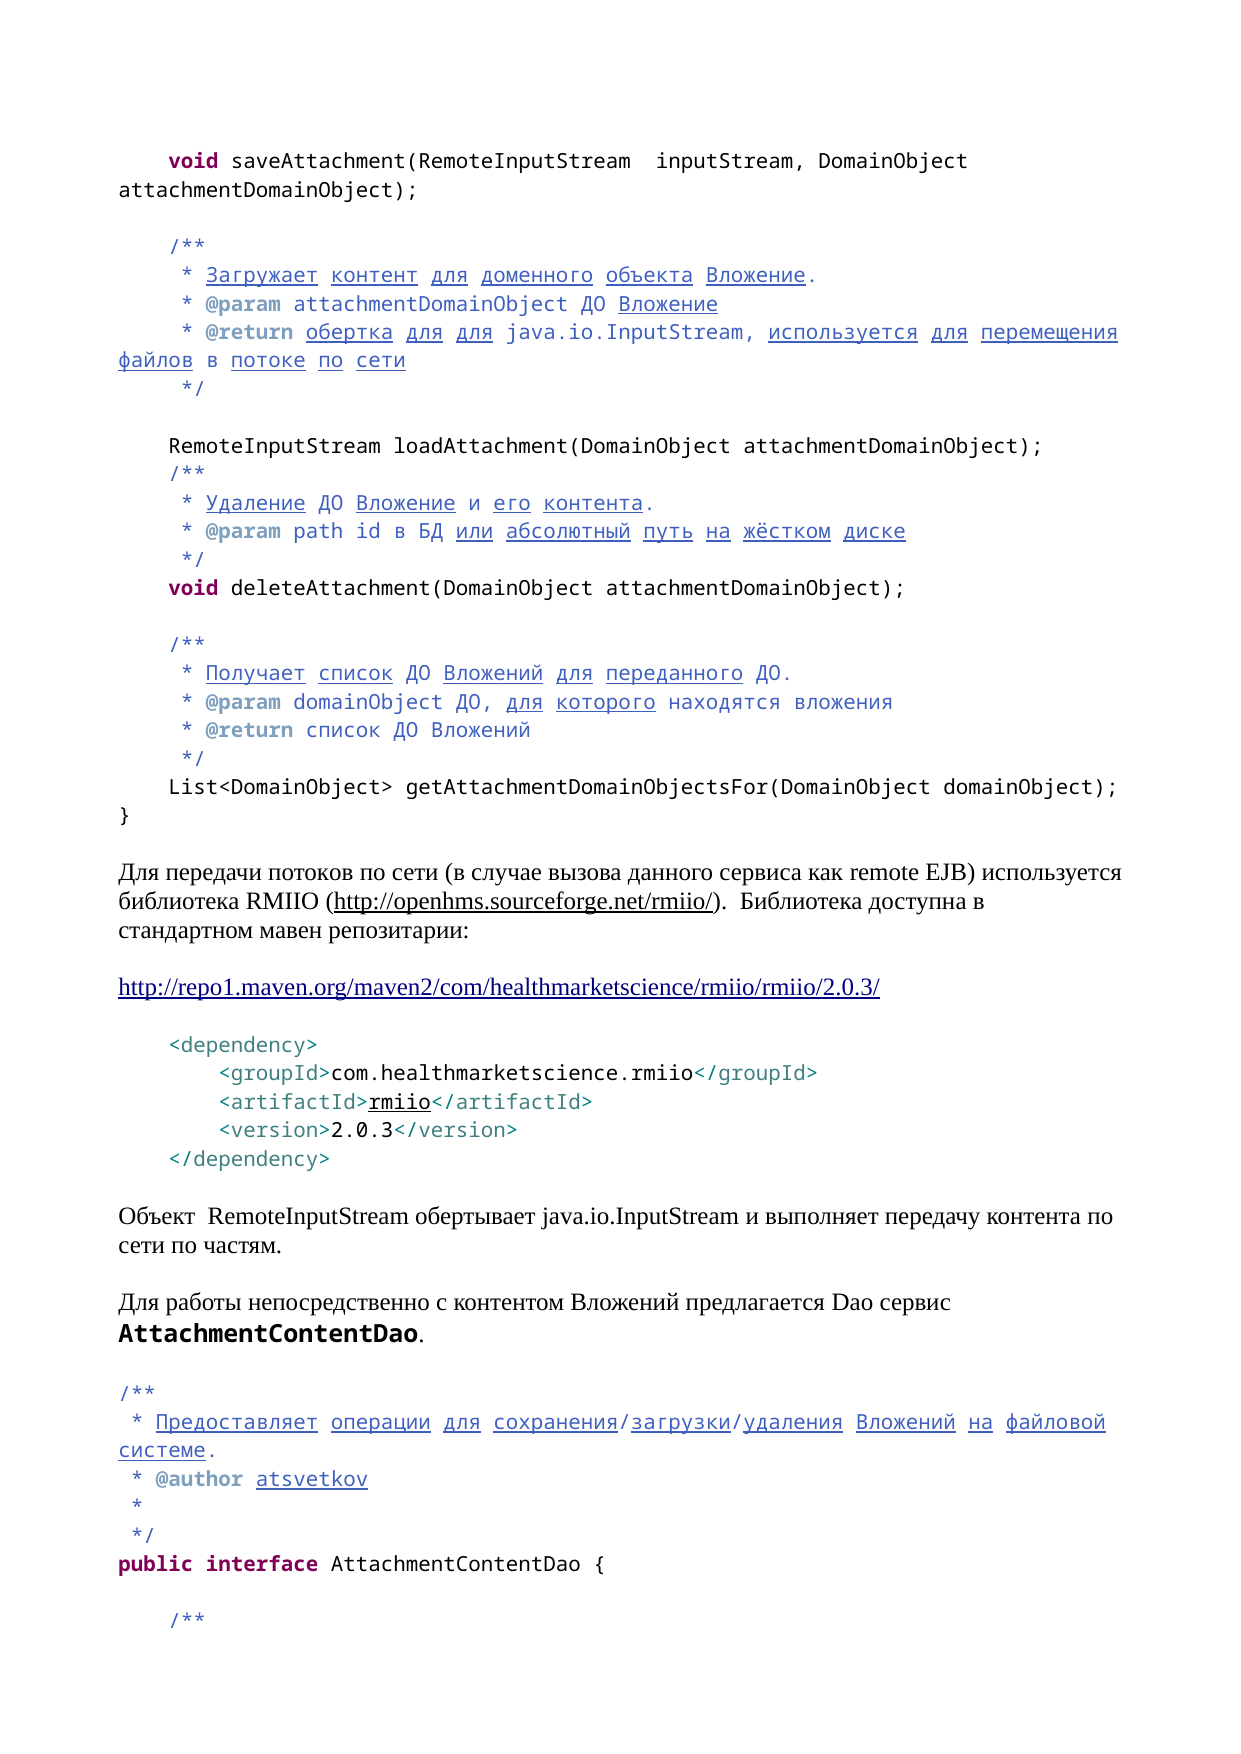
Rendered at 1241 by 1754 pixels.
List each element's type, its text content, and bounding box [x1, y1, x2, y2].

text */ [118, 744, 1122, 772]
text * @return обертка для для java.io.InputStream, используется для перемещения файлов в потоке по сети [118, 317, 1122, 374]
text } [118, 801, 1122, 829]
text void deleteAttachment(DomainObject attachmentDomainObject); [118, 573, 1122, 602]
text <artifactId>rmiio</artifactId> [118, 1087, 1122, 1115]
text /** [118, 232, 1122, 260]
text /** [118, 1379, 1122, 1407]
text * @author atsvetkov [118, 1464, 1122, 1492]
text List<DomainObject> getAttachmentDomainObjectsFor(DomainObject domainObject); [118, 772, 1122, 801]
text <groupId>com.healthmarketscience.rmiio</groupId> [118, 1058, 1122, 1087]
text */ [118, 1521, 1122, 1549]
text <version>2.0.3</version> [118, 1115, 1122, 1144]
text * Предоставляет операции для сохранения/загрузки/удаления Вложений на файловой системе. [118, 1407, 1122, 1464]
text RemoteInputStream loadAttachment(DomainObject attachmentDomainObject); [118, 431, 1122, 459]
text public interface AttachmentContentDao { [118, 1549, 1122, 1578]
text * Загружает контент для доменного объекта Вложение. [118, 260, 1122, 289]
text * @param domainObject ДО, для которого находятся вложения [118, 687, 1122, 715]
text void saveAttachment(RemoteInputStream inputStream, DomainObject attachmentDomainObject); [118, 147, 1122, 203]
text /** [118, 630, 1122, 658]
text /** [118, 459, 1122, 488]
text </dependency> [118, 1144, 1122, 1172]
text /** [118, 1606, 1122, 1635]
text Объект RemoteInputStream обертывает java.io.InputStream и выполняет передачу контента по сети по частям. [118, 1201, 1122, 1258]
text * Получает список ДО Вложений для переданного ДО. [118, 658, 1122, 687]
text */ [118, 545, 1122, 573]
text * @param path id в БД или абсолютный путь на жёстком диске [118, 516, 1122, 545]
text * [118, 1492, 1122, 1521]
text * @param attachmentDomainObject ДО Вложение [118, 289, 1122, 317]
text <dependency> [118, 1030, 1122, 1058]
text */ [118, 374, 1122, 402]
text * @return список ДО Вложений [118, 715, 1122, 744]
text Для работы непосредственно с контентом Вложений предлагается Dao сервис AttachmentContentDao. [118, 1287, 1122, 1350]
text Для передачи потоков по сети (в случае вызова данного сервиса как remote EJB) используется библиотека RMIIO (http://openhms.sourceforge.net/rmiio/). Библиотека доступна в стандартном мавен репозитарии: [118, 857, 1122, 944]
text * Удаление ДО Вложение и его контента. [118, 488, 1122, 516]
text http://repo1.maven.org/maven2/com/healthmarketscience/rmiio/rmiio/2.0.3/ [118, 972, 1122, 1001]
